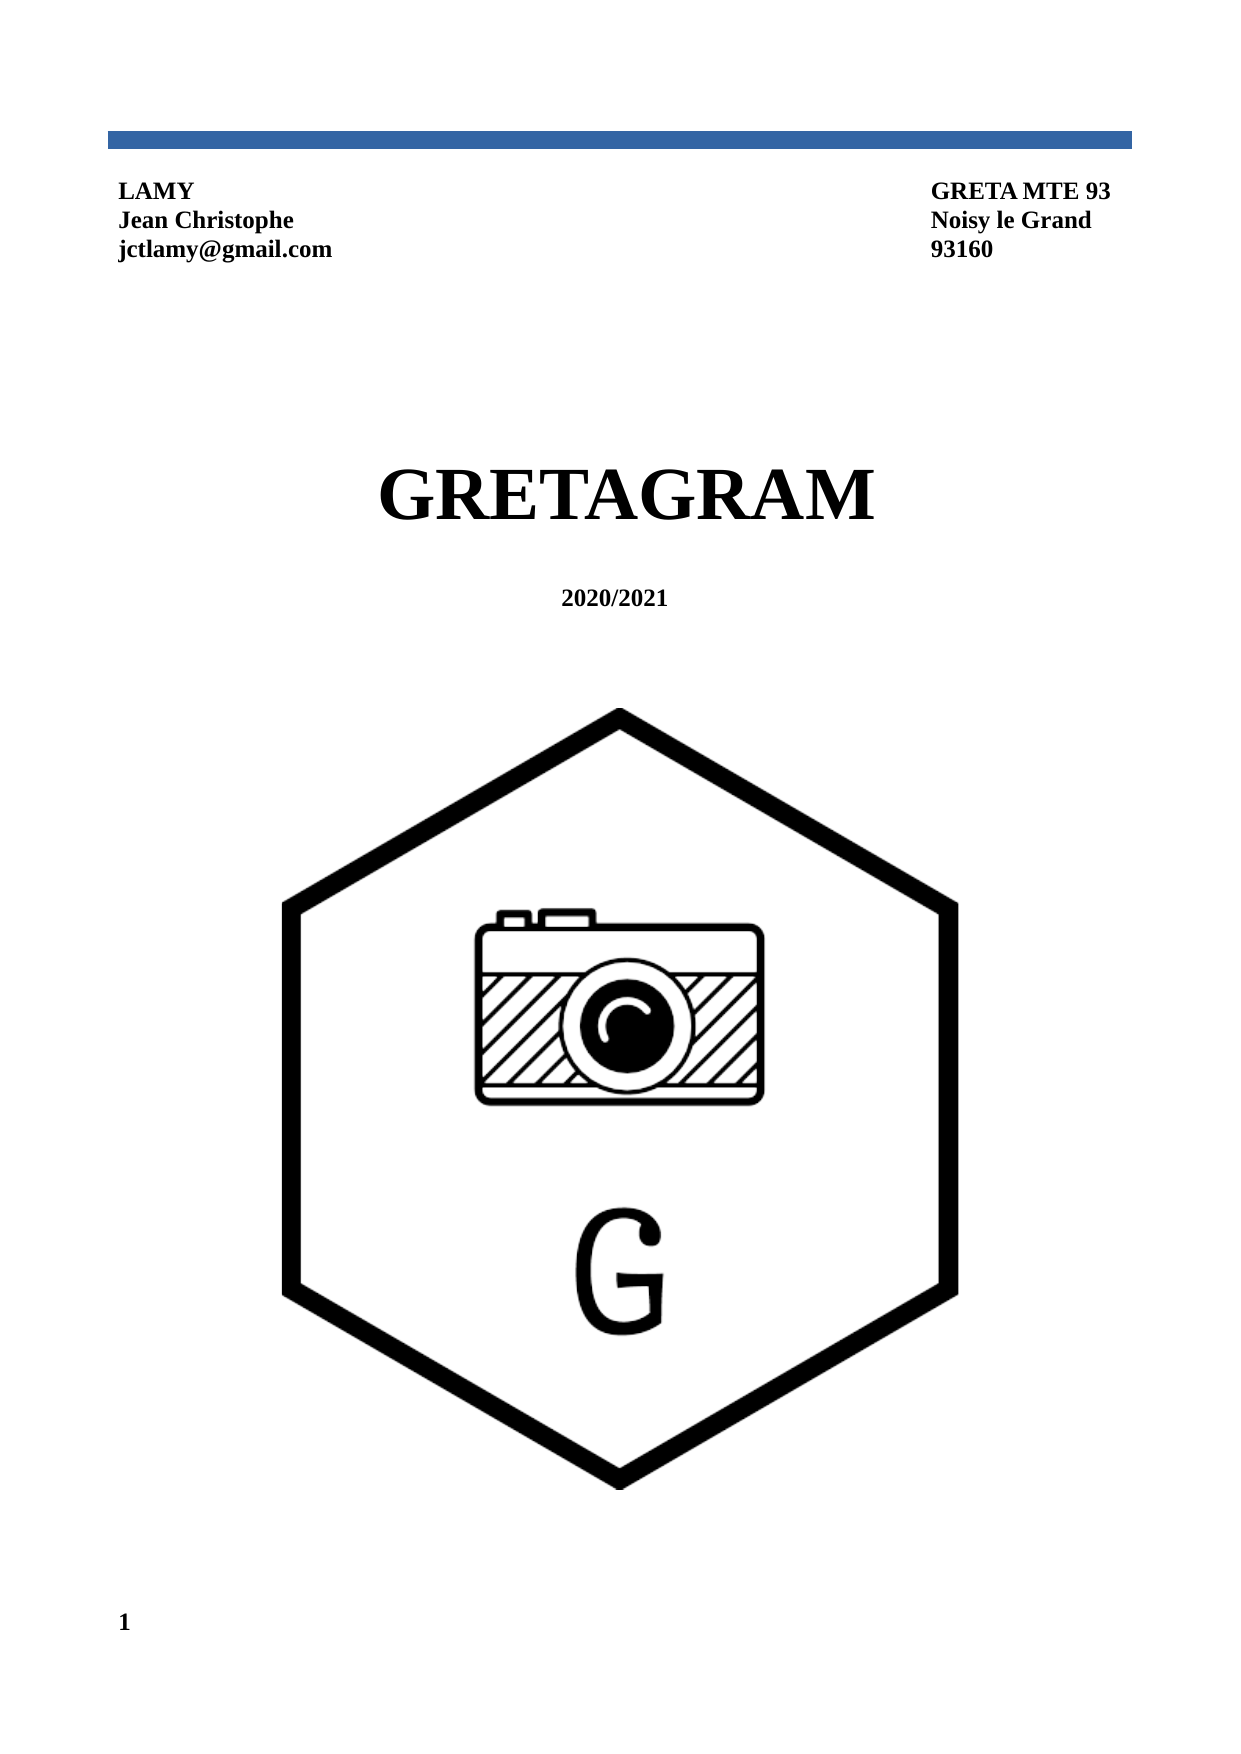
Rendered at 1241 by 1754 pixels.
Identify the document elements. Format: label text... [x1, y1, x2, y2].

text LAMY GRETA MTE 93 [118, 176, 1122, 205]
text GRETAGRAM [118, 449, 1122, 536]
text jctlamy@gmail.com 93160 [118, 234, 1122, 263]
text 2020/2021 [118, 536, 1122, 622]
picture [281, 708, 959, 1490]
text Jean Christophe Noisy le Grand [118, 205, 1122, 234]
